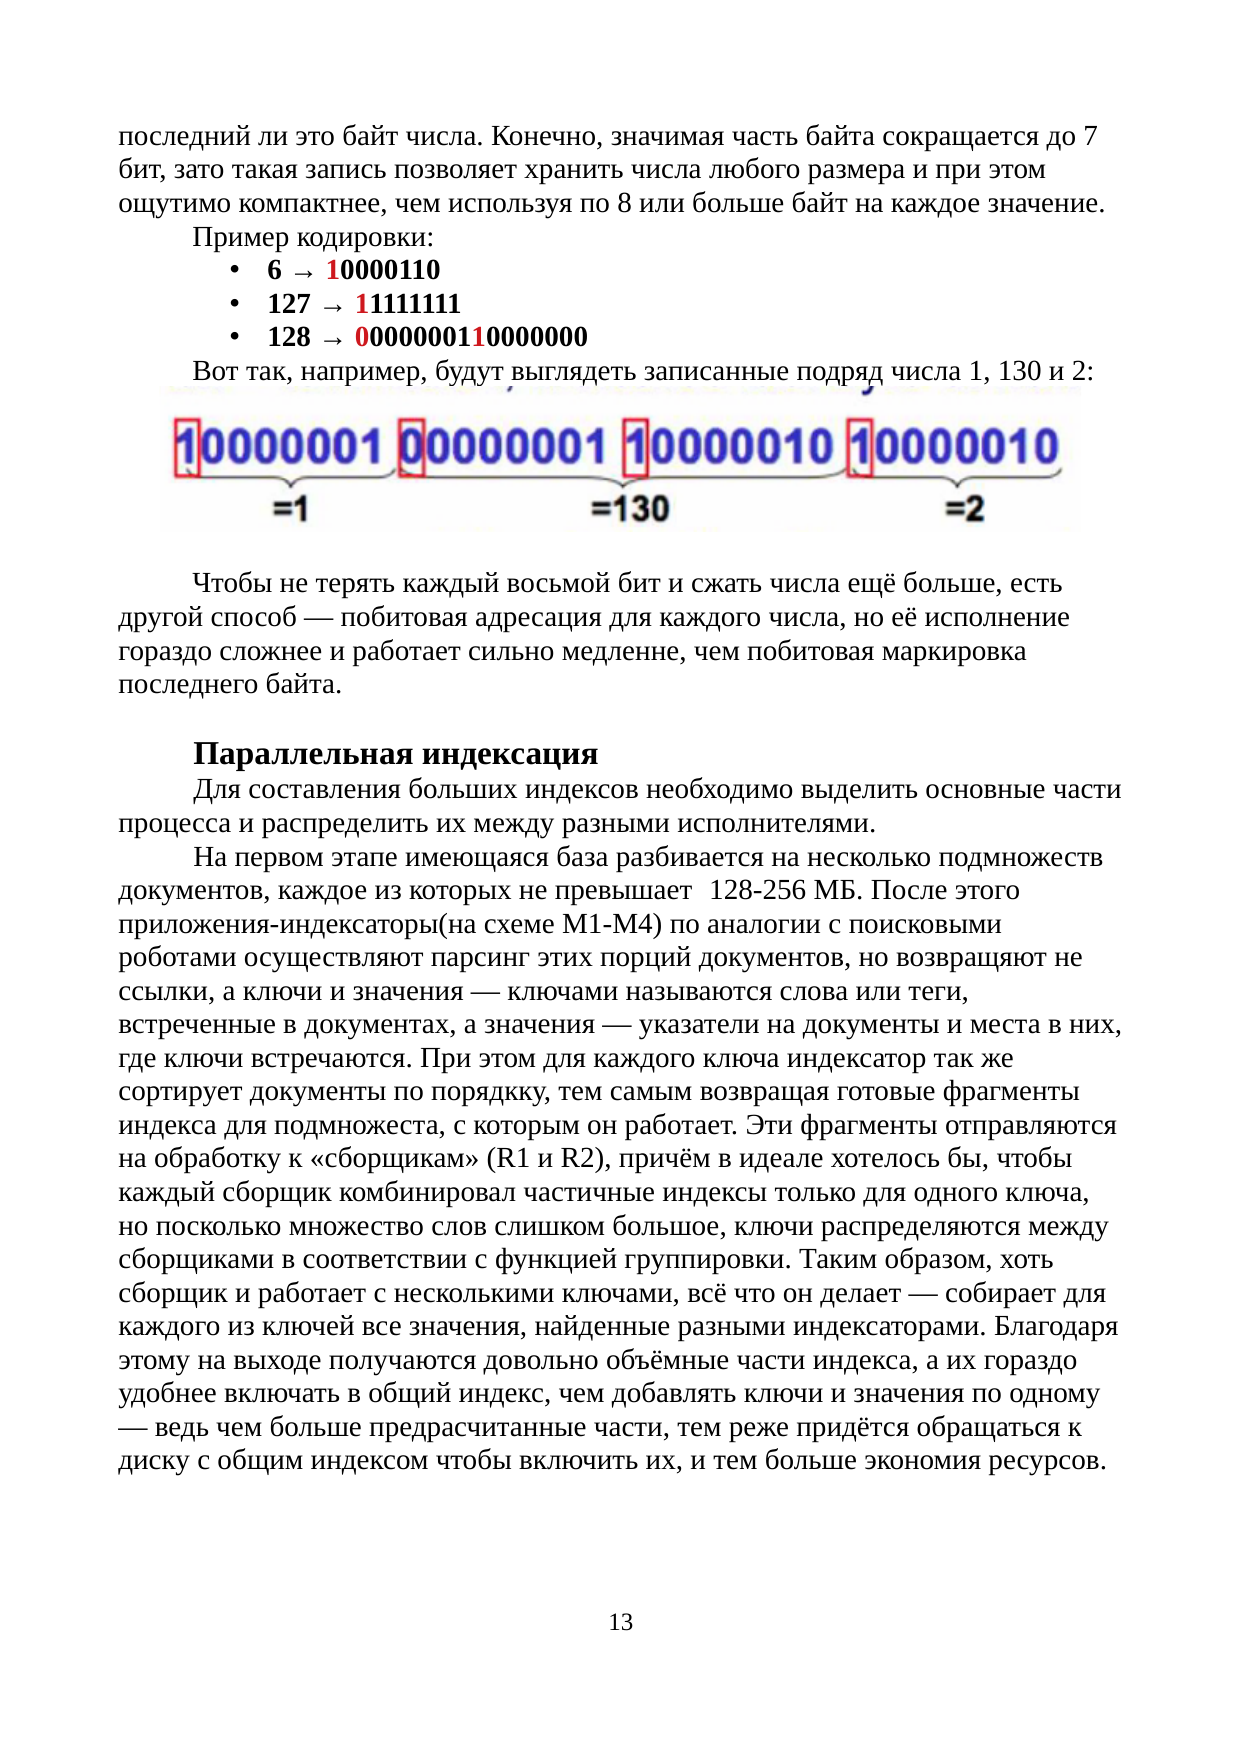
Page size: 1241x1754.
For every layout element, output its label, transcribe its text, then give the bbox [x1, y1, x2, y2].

text последний ли это байт числа. Конечно, значимая часть байта сокращается до 7 бит, зато такая запись позволяет хранить числа любого размера и при этом ощутимо компактнее, чем используя по 8 или больше байт на каждое значение. [118, 118, 1123, 219]
list 127 → 11111111 [229, 286, 1123, 319]
list 128 → 0000000110000000 [229, 319, 1123, 353]
text На первом этапе имеющаяся база разбивается на несколько подмножеств документов, каждое из которых не превышает 128-256 МБ. После этого приложения-индексаторы(на схеме M1-M4) по аналогии с поисковыми роботами осуществляют парсинг этих порций документов, но возвращяют не ссылки, а ключи и значения — ключами называются слова или теги, встреченные в документах, а значения — указатели на документы и места в них, где ключи встречаются. При этом для каждого ключа индексатор так же сортирует документы по порядкку, тем самым возвращая готовые фрагменты индекса для подмножеста, с которым он работает. Эти фрагменты отправляются на обработку к «сборщикам» (R1 и R2), причём в идеале хотелось бы, чтобы каждый сборщик комбинировал частичные индексы только для одного ключа, но посколько множество слов слишком большое, ключи распределяются между сборщиками в соответствии с функцией группировки. Таким образом, хоть сборщик и работает с несколькими ключами, всё что он делает — собирает для каждого из ключей все значения, найденные разными индексаторами. Благодаря этому на выходе получаются довольно объёмные части индекса, а их гораздо удобнее включать в общий индекс, чем добавлять ключи и значения по одному — ведь чем больше предрасчитанные части, тем реже придётся обращаться к диску с общим индексом чтобы включить их, и тем больше экономия ресурсов. [118, 839, 1123, 1476]
text Вот так, например, будут выглядеть записанные подряд числа 1, 130 и 2: [118, 353, 1123, 387]
list 6 → 10000110 [229, 252, 1123, 286]
text Для составления больших индексов необходимо выделить основные части процесса и распределить их между разными исполнителями. [118, 772, 1123, 839]
text Чтобы не терять каждый восьмой бит и сжать числа ещё больше, есть другой способ — побитовая адресация для каждого числа, но её исполнение гораздо сложнее и работает сильно медленне, чем побитовая маркировка последнего байта. [118, 566, 1123, 700]
text Параллельная индексация [118, 733, 1123, 772]
text Пример кодировки: [118, 219, 1123, 252]
picture [159, 386, 1082, 532]
